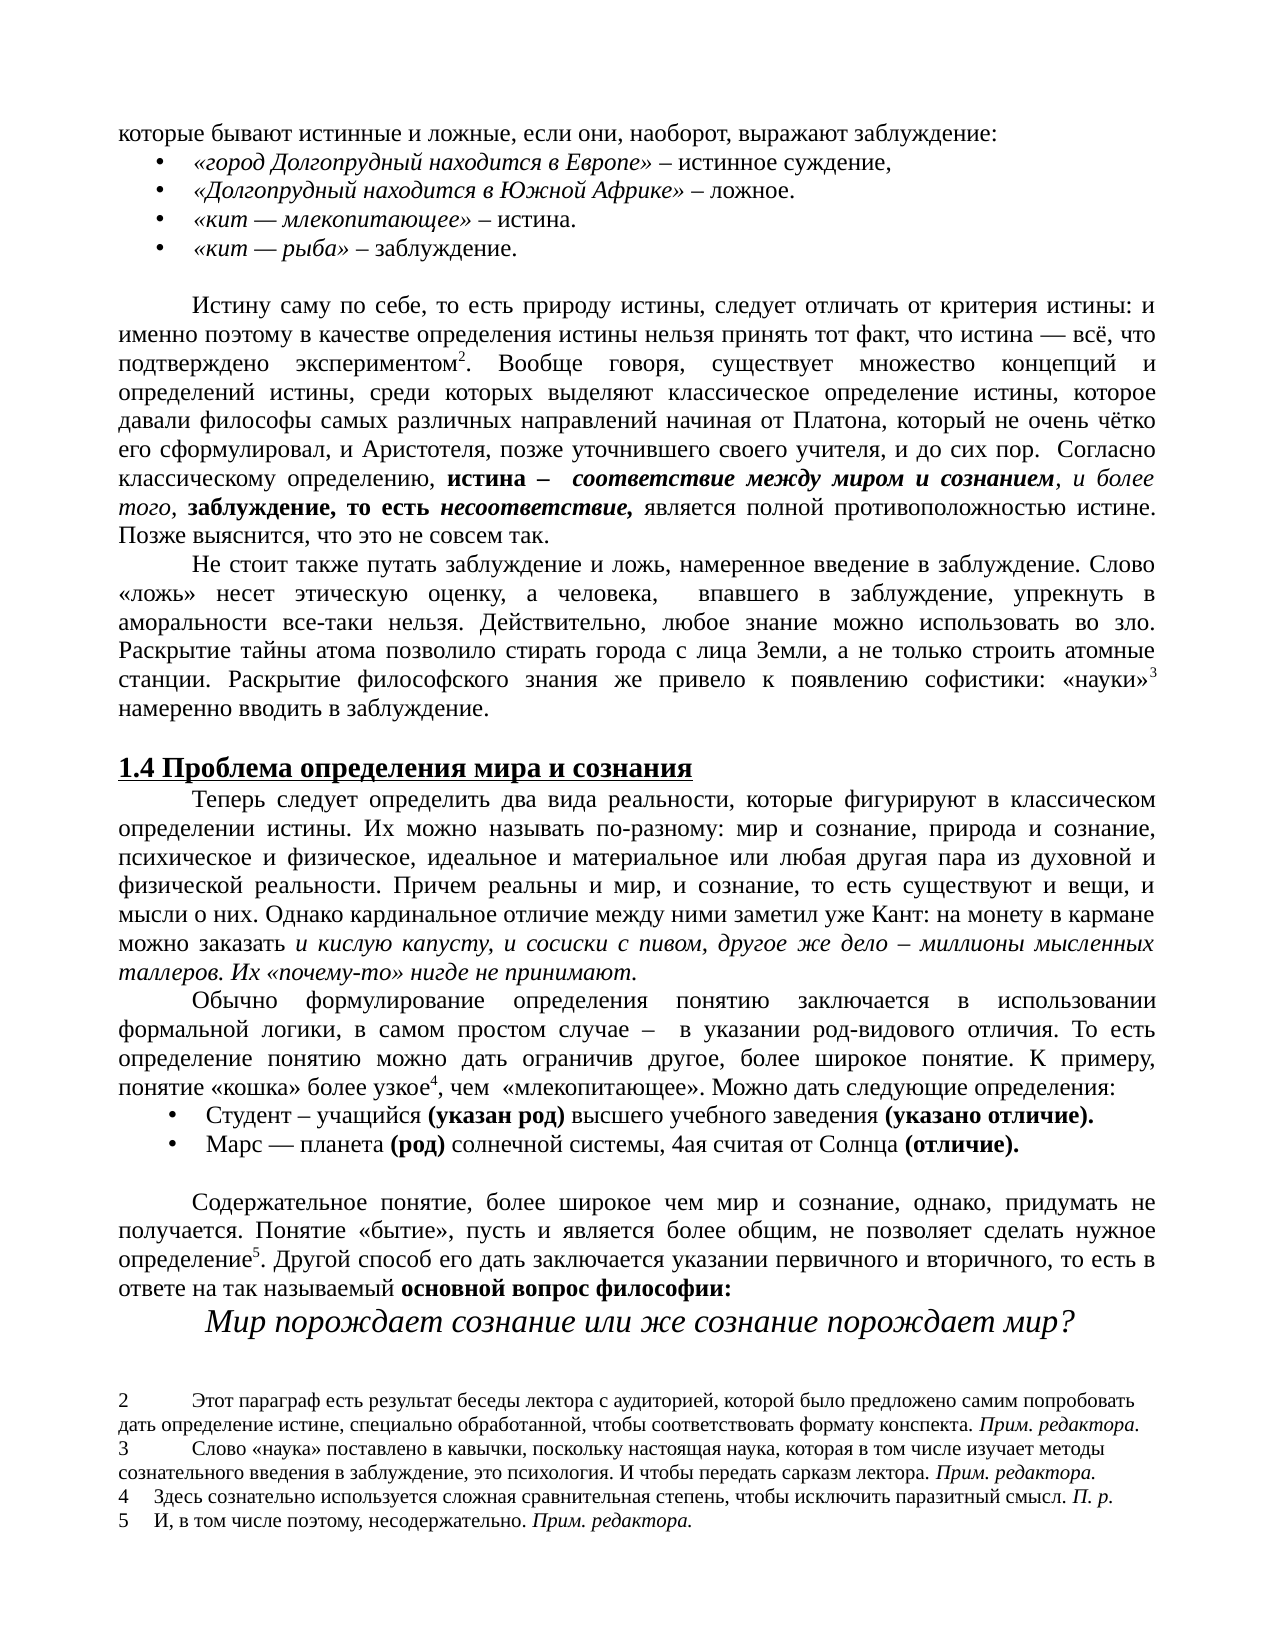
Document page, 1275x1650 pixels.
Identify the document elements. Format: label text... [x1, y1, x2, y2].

text Теперь следует определить два вида реальности, которые фигурируют в классическом определении истины. Их можно называть по-разному: мир и сознание, природа и сознание, психическое и физическое, идеальное и материальное или любая другая пара из духовной и физической реальности. Причем реальны и мир, и сознание, то есть существуют и вещи, и мысли о них. Однако кардинальное отличие между ними заметил уже Кант: на монету в кармане можно заказать и кислую капусту, и сосиски с пивом, другое же дело – миллионы мысленных таллеров. Их «почему-то» нигде не принимают. [118, 784, 1157, 985]
text И, в том числе поэтому, несодержательно. Прим. редактора. [118, 1508, 1157, 1532]
text Слово «наука» поставлено в кавычки, поскольку настоящая наука, которая в том числе изучает методы сознательного введения в заблуждение, это психология. И чтобы передать сарказм лектора. Прим. редактора. [118, 1436, 1157, 1484]
text которые бывают истинные и ложные, если они, наоборот, выражают заблуждение: [118, 118, 1157, 147]
list «кит — рыба» – заблуждение. [156, 233, 1157, 262]
text Содержательное понятие, более широкое чем мир и сознание, однако, придумать не получается. Понятие «бытие», пусть и является более общим, не позволяет сделать нужное определение. Другой способ его дать заключается указании первичного и вторичного, то есть в ответе на так называемый основной вопрос философии: [118, 1187, 1157, 1302]
text 1.4 Проблема определения мира и сознания [118, 751, 1157, 784]
text Истину саму по себе, то есть природу истины, следует отличать от критерия истины: и именно поэтому в качестве определения истины нельзя принять тот факт, что истина — всё, что подтверждено экспериментом. Вообще говоря, существует множество концепций и определений истины, среди которых выделяют классическое определение истины, которое давали философы самых различных направлений начиная от Платона, который не очень чётко его сформулировал, и Аристотеля, позже уточнившего своего учителя, и до сих пор. Согласно классическому определению, истина – соответствие между миром и сознанием, и более того, заблуждение, то есть несоответствие, является полной противоположностью истине. Позже выяснится, что это не совсем так. [118, 291, 1157, 549]
list Марс — планета (род) солнечной системы, 4ая считая от Солнца (отличие). [168, 1129, 1157, 1158]
list «город Долгопрудный находится в Европе» – истинное суждение, [156, 147, 1157, 176]
text Не стоит также путать заблуждение и ложь, намеренное введение в заблуждение. Слово «ложь» несет этическую оценку, а человека, впавшего в заблуждение, упрекнуть в аморальности все-таки нельзя. Действительно, любое знание можно использовать во зло. Раскрытие тайны атома позволило стирать города с лица Земли, а не только строить атомные станции. Раскрытие философского знания же привело к появлению софистики: «науки» намеренно вводить в заблуждение. [118, 549, 1157, 722]
list «кит — млекопитающее» – истина. [156, 204, 1157, 233]
text Обычно формулирование определения понятию заключается в использовании формальной логики, в самом простом случае – в указании род-видового отличия. То есть определение понятию можно дать ограничив другое, более широкое понятие. К примеру, понятие «кошка» более узкое, чем «млекопитающее». Можно дать следующие определения: [118, 985, 1157, 1100]
list Студент – учащийся (указан род) высшего учебного заведения (указано отличие). [168, 1100, 1157, 1129]
list «Долгопрудный находится в Южной Африке» – ложное. [156, 176, 1157, 204]
text Здесь сознательно используется сложная сравнительная степень, чтобы исключить паразитный смысл. П. р. [118, 1484, 1157, 1508]
text Мир порождает сознание или же сознание порождает мир? [118, 1302, 1157, 1340]
text Этот параграф есть результат беседы лектора с аудиторией, которой было предложено самим попробовать дать определение истине, специально обработанной, чтобы соответствовать формату конспекта. Прим. редактора. [118, 1387, 1157, 1436]
